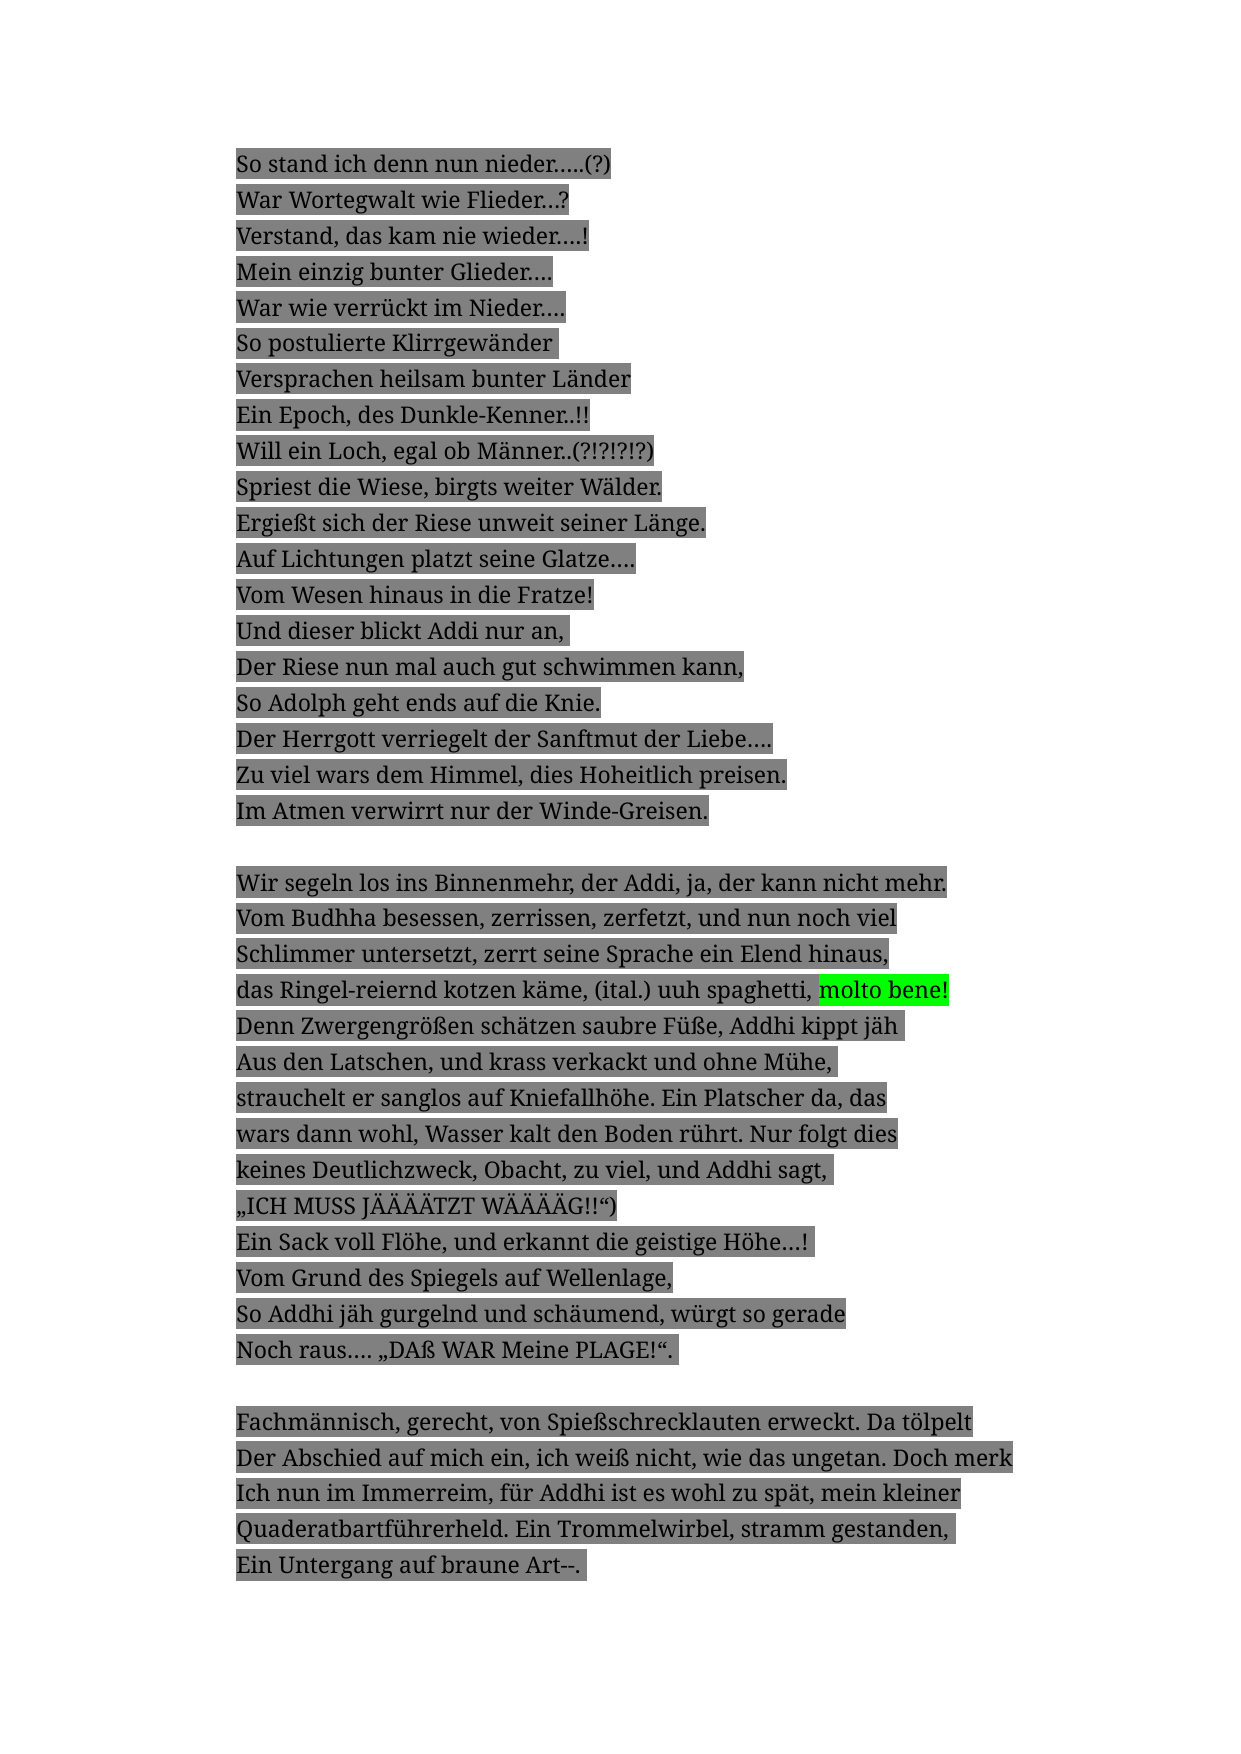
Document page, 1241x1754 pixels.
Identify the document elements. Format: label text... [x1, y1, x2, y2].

text Auf Lichtungen platzt seine Glatze…. [236, 543, 1063, 574]
text Vom Grund des Spiegels auf Wellenlage, [236, 1262, 1063, 1293]
text Fachmännisch, gerecht, von Spießschrecklauten erweckt. Da tölpelt [236, 1406, 1063, 1437]
text „ICH MUSS JÄÄÄÄTZT WÄÄÄÄG!!“) [236, 1190, 1063, 1221]
text Vom Wesen hinaus in die Fratze! [236, 579, 1063, 610]
text Und dieser blickt Addi nur an, [236, 615, 1063, 646]
text Der Riese nun mal auch gut schwimmen kann, [236, 651, 1063, 682]
text Spriest die Wiese, birgts weiter Wälder. [236, 471, 1063, 502]
text So postulierte Klirrgewänder [236, 327, 1063, 359]
text Ein Sack voll Flöhe, und erkannt die geistige Höhe…! [236, 1226, 1063, 1257]
text Ein Untergang auf braune Art--. [236, 1549, 1063, 1581]
text Vom Budhha besessen, zerrissen, zerfetzt, und nun noch viel [236, 902, 1063, 934]
text Verstand, das kam nie wieder….! [236, 219, 1063, 251]
text Noch raus…. „DAß WAR Meine PLAGE!“. [236, 1334, 1063, 1365]
text Der Herrgott verriegelt der Sanftmut der Liebe…. [236, 723, 1063, 754]
text Ergießt sich der Riese unweit seiner Länge. [236, 507, 1063, 538]
text Der Abschied auf mich ein, ich weiß nicht, wie das ungetan. Doch merk [236, 1441, 1063, 1473]
text War Wortegwalt wie Flieder…? [236, 184, 1063, 215]
text So stand ich denn nun nieder…..(?) [236, 148, 1063, 179]
text Versprachen heilsam bunter Länder [236, 363, 1063, 394]
text wars dann wohl, Wasser kalt den Boden rührt. Nur folgt dies [236, 1118, 1063, 1149]
text Aus den Latschen, und krass verkackt und ohne Mühe, [236, 1046, 1063, 1077]
text So Addhi jäh gurgelnd und schäumend, würgt so gerade [236, 1298, 1063, 1329]
text Mein einzig bunter Glieder…. [236, 256, 1063, 287]
text Schlimmer untersetzt, zerrt seine Sprache ein Elend hinaus, [236, 938, 1063, 969]
text Wir segeln los ins Binnenmehr, der Addi, ja, der kann nicht mehr. [236, 866, 1063, 898]
text Denn Zwergengrößen schätzen saubre Füße, Addhi kippt jäh [236, 1010, 1063, 1041]
text War wie verrückt im Nieder…. [236, 291, 1063, 323]
text Ein Epoch, des Dunkle-Kenner..!! [236, 399, 1063, 431]
text Will ein Loch, egal ob Männer..(?!?!?!?) [236, 435, 1063, 466]
text Quaderatbartführerheld. Ein Trommelwirbel, stramm gestanden, [236, 1513, 1063, 1544]
text strauchelt er sanglos auf Kniefallhöhe. Ein Platscher da, das [236, 1082, 1063, 1113]
text das Ringel-reiernd kotzen käme, (ital.) uuh spaghetti, molto bene! [236, 974, 1063, 1006]
text So Adolph geht ends auf die Knie. [236, 687, 1063, 718]
text keines Deutlichzweck, Obacht, zu viel, und Addhi sagt, [236, 1154, 1063, 1185]
text Zu viel wars dem Himmel, dies Hoheitlich preisen. [236, 759, 1063, 790]
text Ich nun im Immerreim, für Addhi ist es wohl zu spät, mein kleiner [236, 1477, 1063, 1509]
text Im Atmen verwirrt nur der Winde-Greisen. [236, 794, 1063, 826]
